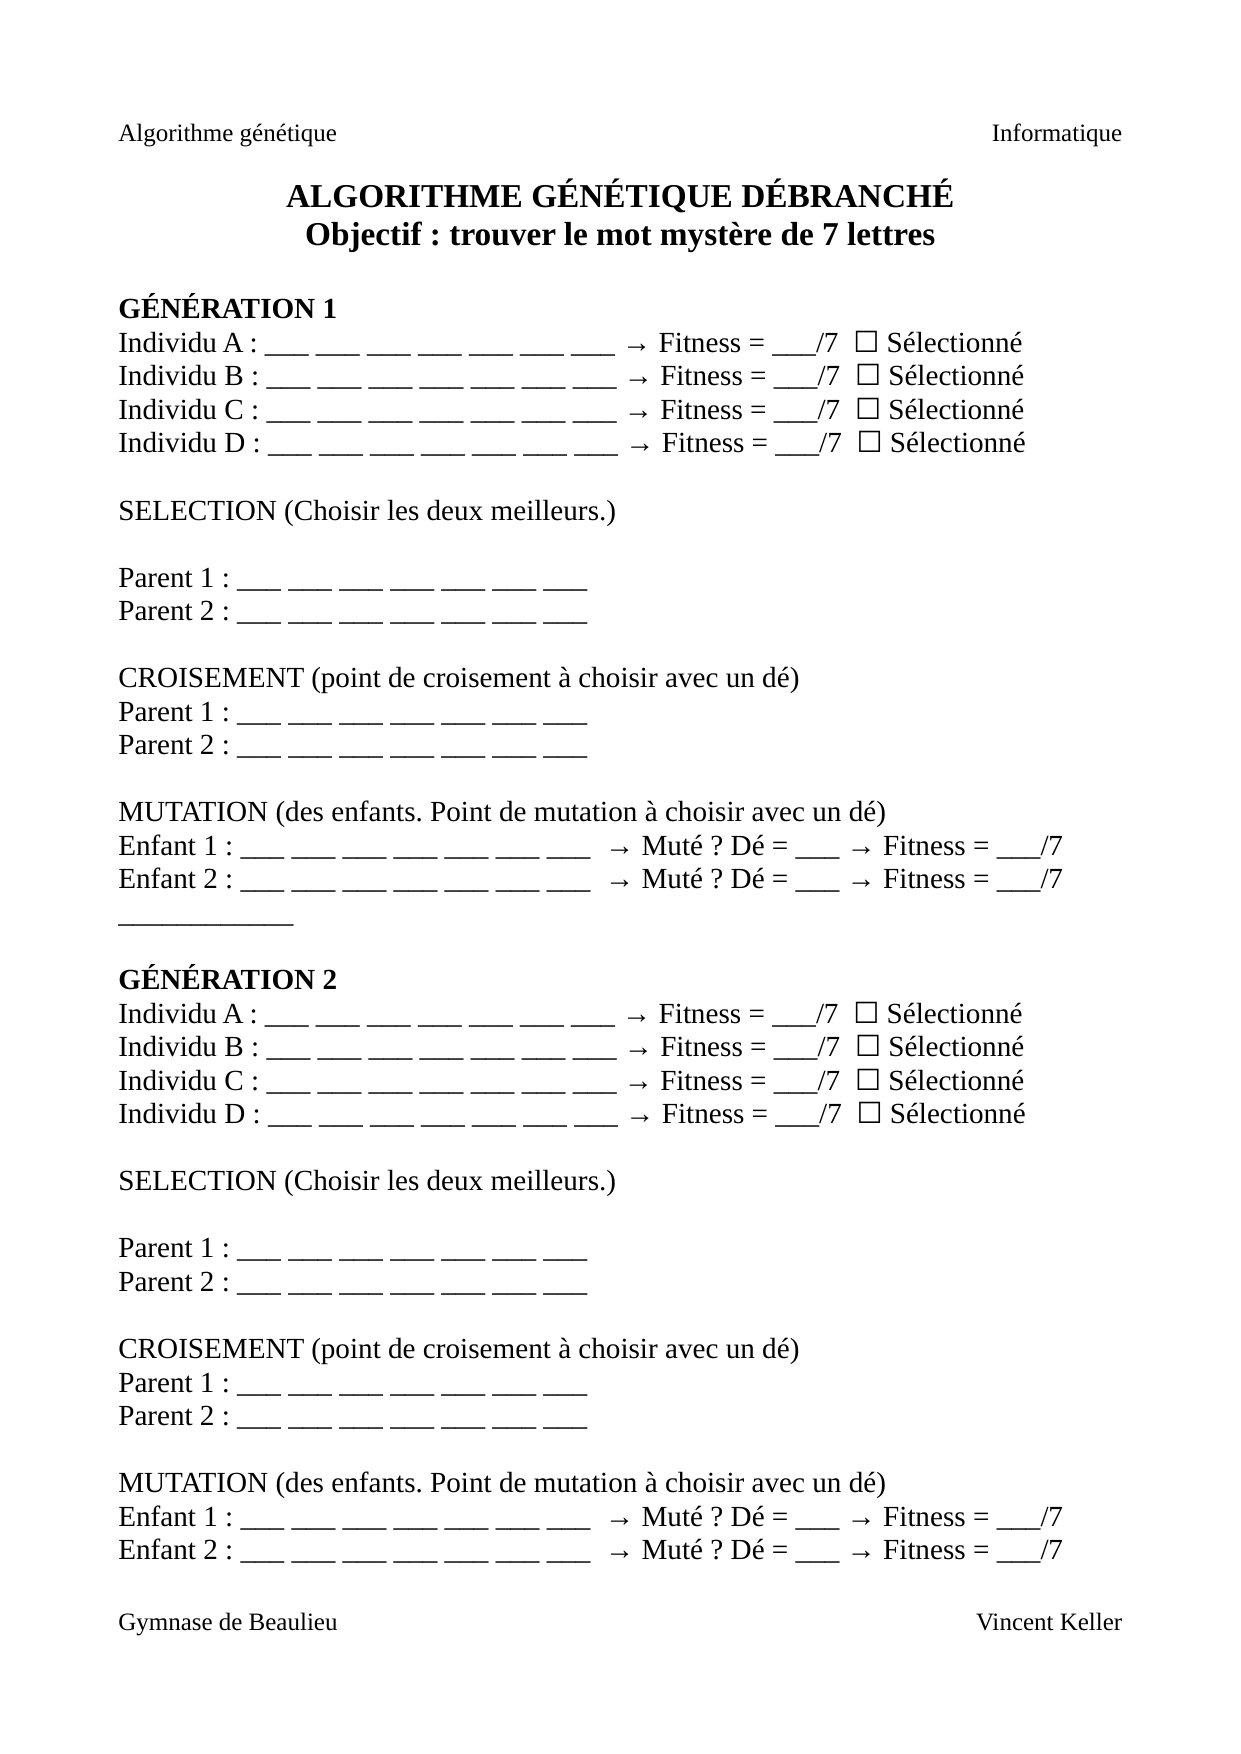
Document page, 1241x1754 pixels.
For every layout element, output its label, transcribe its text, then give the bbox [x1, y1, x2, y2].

text Individu B : ___ ___ ___ ___ ___ ___ ___ → Fitness = ___/7 ☐ Sélectionné [118, 358, 1122, 392]
text MUTATION (des enfants. Point de mutation à choisir avec un dé) [118, 1465, 1122, 1499]
text Individu B : ___ ___ ___ ___ ___ ___ ___ → Fitness = ___/7 ☐ Sélectionné [118, 1029, 1122, 1063]
text CROISEMENT (point de croisement à choisir avec un dé) [118, 1331, 1122, 1365]
text SELECTION (Choisir les deux meilleurs.) [118, 493, 1122, 526]
text Individu C : ___ ___ ___ ___ ___ ___ ___ → Fitness = ___/7 ☐ Sélectionné [118, 392, 1122, 426]
text CROISEMENT (point de croisement à choisir avec un dé) [118, 660, 1122, 694]
text Enfant 2 : ___ ___ ___ ___ ___ ___ ___ → Muté ? Dé = ___ → Fitness = ___/7 [118, 1532, 1122, 1566]
text Parent 1 : ___ ___ ___ ___ ___ ___ ___ [118, 560, 1122, 593]
text Parent 2 : ___ ___ ___ ___ ___ ___ ___ [118, 593, 1122, 627]
text GÉNÉRATION 2 [118, 962, 1122, 996]
text SELECTION (Choisir les deux meilleurs.) [118, 1163, 1122, 1197]
text Individu A : ___ ___ ___ ___ ___ ___ ___ → Fitness = ___/7 ☐ Sélectionné [118, 996, 1122, 1029]
text GÉNÉRATION 1 [118, 291, 1122, 325]
text Enfant 1 : ___ ___ ___ ___ ___ ___ ___ → Muté ? Dé = ___ → Fitness = ___/7 [118, 828, 1122, 862]
text Parent 1 : ___ ___ ___ ___ ___ ___ ___ [118, 1231, 1122, 1264]
text Parent 2 : ___ ___ ___ ___ ___ ___ ___ [118, 1264, 1122, 1298]
text Objectif : trouver le mot mystère de 7 lettres [118, 215, 1122, 253]
text Individu D : ___ ___ ___ ___ ___ ___ ___ → Fitness = ___/7 ☐ Sélectionné [118, 426, 1122, 459]
text Individu D : ___ ___ ___ ___ ___ ___ ___ → Fitness = ___/7 ☐ Sélectionné [118, 1096, 1122, 1130]
text ____________ [118, 895, 1122, 929]
text Individu C : ___ ___ ___ ___ ___ ___ ___ → Fitness = ___/7 ☐ Sélectionné [118, 1063, 1122, 1096]
text Parent 1 : ___ ___ ___ ___ ___ ___ ___ [118, 1365, 1122, 1398]
text Enfant 2 : ___ ___ ___ ___ ___ ___ ___ → Muté ? Dé = ___ → Fitness = ___/7 [118, 862, 1122, 895]
text Parent 2 : ___ ___ ___ ___ ___ ___ ___ [118, 727, 1122, 761]
text Individu A : ___ ___ ___ ___ ___ ___ ___ → Fitness = ___/7 ☐ Sélectionné [118, 325, 1122, 358]
text ALGORITHME GÉNÉTIQUE DÉBRANCHÉ [118, 176, 1122, 215]
text Parent 1 : ___ ___ ___ ___ ___ ___ ___ [118, 694, 1122, 727]
text MUTATION (des enfants. Point de mutation à choisir avec un dé) [118, 794, 1122, 828]
text Parent 2 : ___ ___ ___ ___ ___ ___ ___ [118, 1398, 1122, 1432]
text Enfant 1 : ___ ___ ___ ___ ___ ___ ___ → Muté ? Dé = ___ → Fitness = ___/7 [118, 1499, 1122, 1532]
